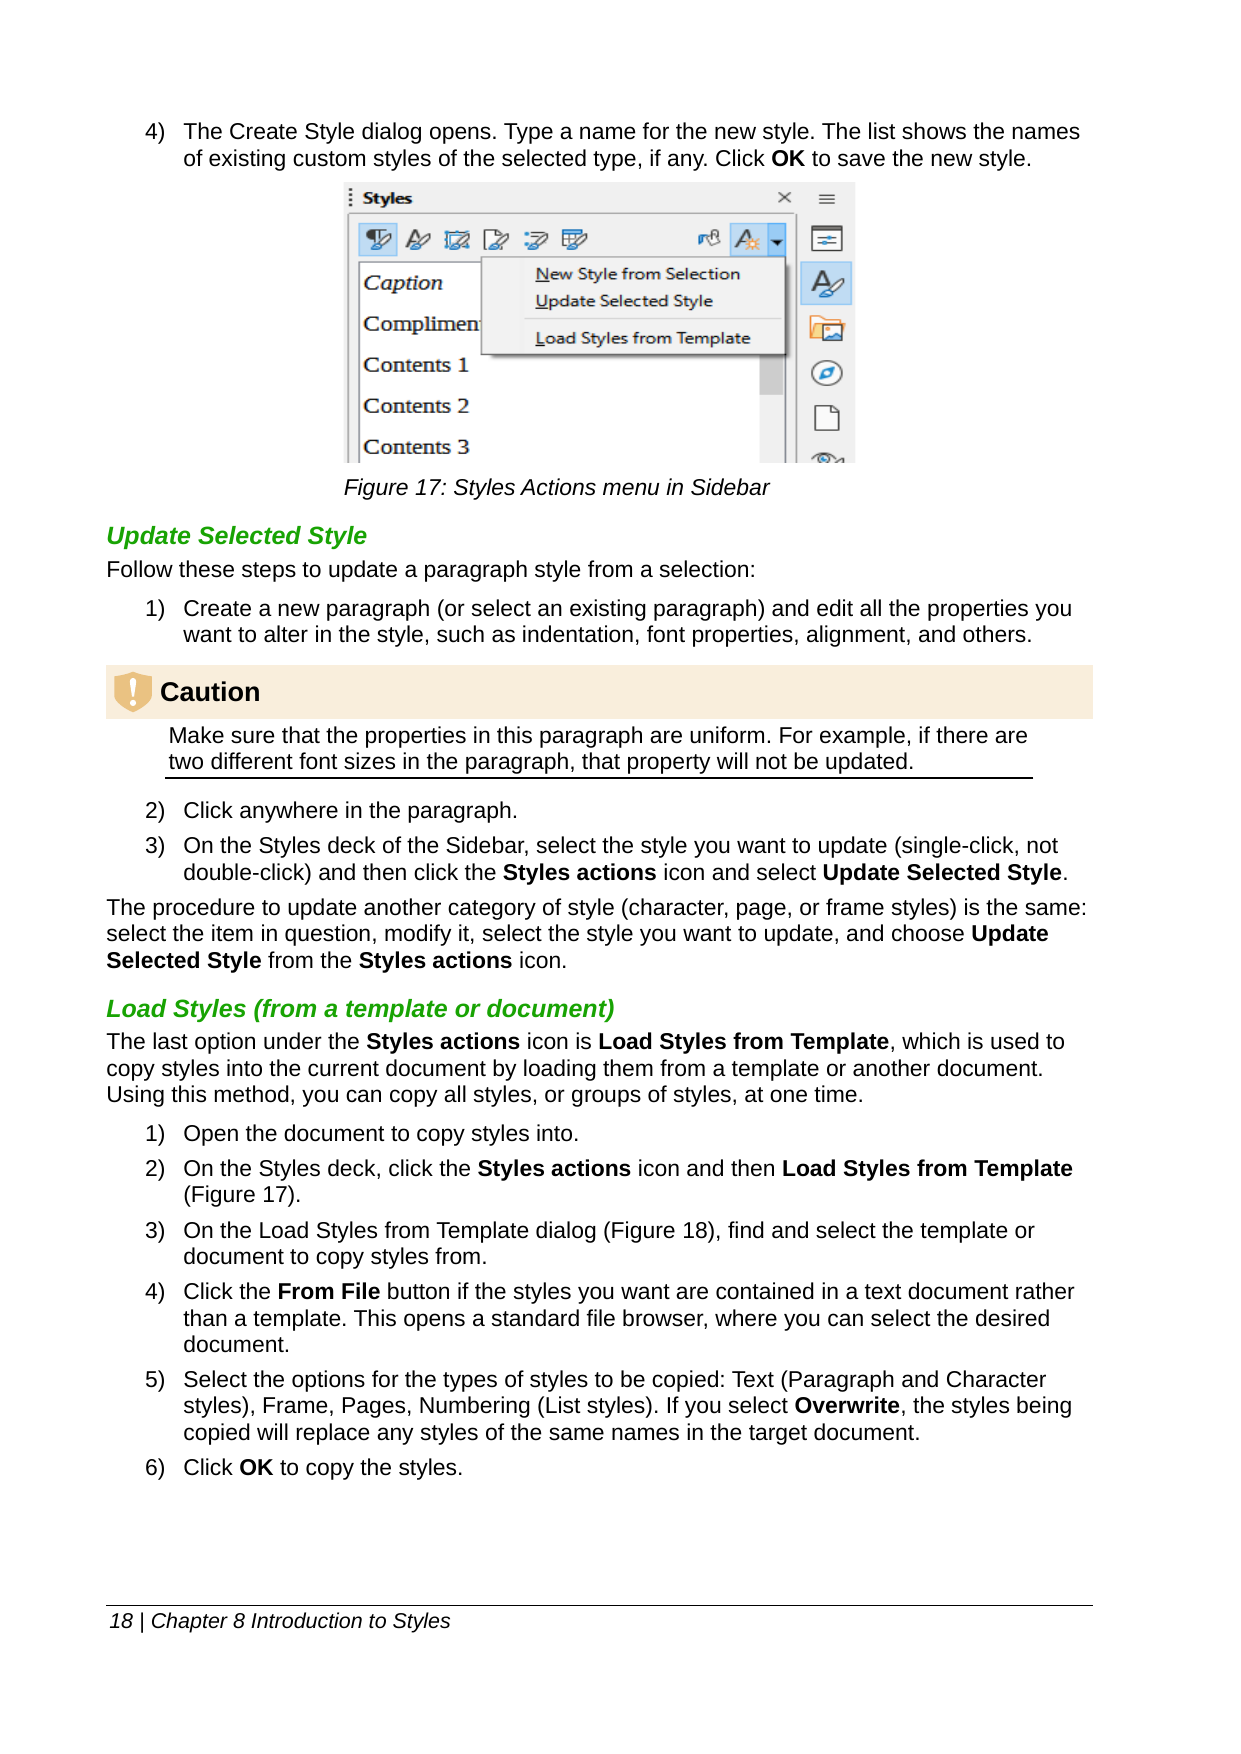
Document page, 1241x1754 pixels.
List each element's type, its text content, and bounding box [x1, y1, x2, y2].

list Click OK to copy the styles. [165, 1454, 1093, 1480]
picture [343, 182, 856, 463]
text The procedure to update another category of style (character, page, or frame styles) is the same: select the item in question, modify it, select the style you want to update, and choose Update Selected Style from the Styles actions icon. [106, 894, 1093, 973]
list Click anywhere in the paragraph. [165, 797, 1093, 823]
list On the Styles deck of the Sidebar, select the style you want to update (single-click, not double-click) and then click the Styles actions icon and select Update Selected Style. [165, 832, 1093, 885]
list Select the options for the types of styles to be copied: Text (Paragraph and Character styles), Frame, Pages, Numbering (List styles). If you select Overwrite, the styles being copied will replace any styles of the same names in the target document. [165, 1366, 1093, 1445]
subtitle Load Styles (from a template or document) [106, 994, 1093, 1022]
list On the Load Styles from Template dialog (Figure 18), find and select the template or document to copy styles from. [165, 1217, 1093, 1269]
subtitle Update Selected Style [106, 521, 1093, 550]
list The last option under the Styles actions icon is Load Styles from Template, which is used to copy styles into the current document by loading them from a template or another document. Using this method, you can copy all styles, or groups of styles, at one time. [106, 1028, 1093, 1107]
list Open the document to copy styles into. [165, 1120, 1093, 1146]
list On the Styles deck, click the Styles actions icon and then Load Styles from Template (Figure 17). [165, 1155, 1093, 1208]
list The Create Style dialog opens. Type a name for the new style. The list shows the names of existing custom styles of the selected type, if any. Click OK to save the new style. [165, 118, 1093, 171]
text Figure 17: Styles Actions menu in Sidebar [343, 474, 855, 501]
list Create a new paragraph (or select an existing paragraph) and edit all the properties you want to alter in the style, such as indentation, font properties, alignment, and others. [165, 595, 1093, 647]
list Click the From File button if the styles you want are contained in a text document rather than a template. This opens a standard file browser, where you can select the desired document. [165, 1278, 1093, 1357]
text Make sure that the properties in this paragraph are uniform. For example, if there are two different font sizes in the paragraph, that property will not be updated. [165, 719, 1033, 777]
list Follow these steps to update a paragraph style from a selection: [106, 556, 1093, 582]
subtitle Caution [106, 665, 1093, 719]
